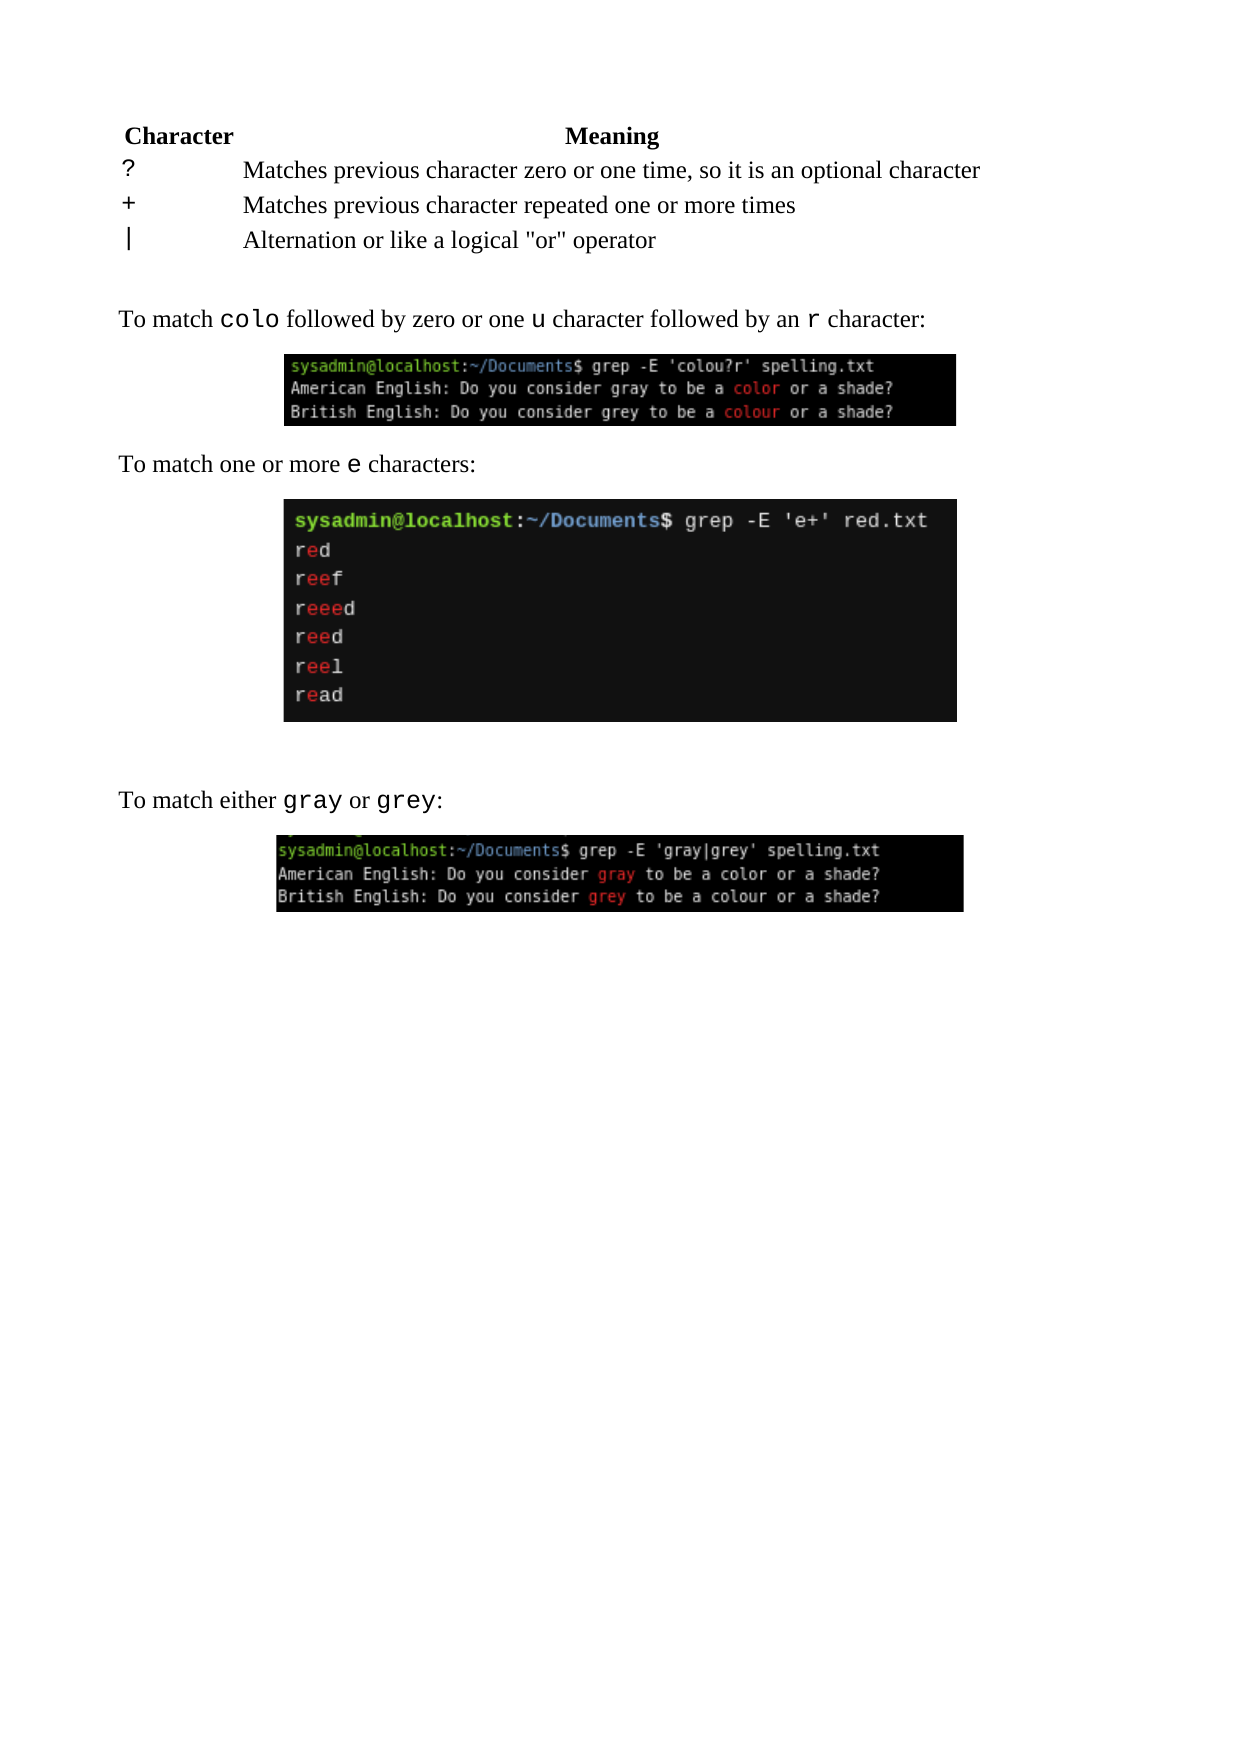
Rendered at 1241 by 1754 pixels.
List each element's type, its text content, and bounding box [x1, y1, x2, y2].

table_cell ? [118, 153, 240, 187]
table_cell | [118, 222, 240, 256]
table_cell Matches previous character repeated one or more times [240, 187, 984, 222]
table_cell Matches previous character zero or one time, so it is an optional character [240, 153, 984, 187]
table_header Character [118, 118, 240, 153]
table_cell Alternation or like a logical "or" operator [240, 222, 984, 256]
table_header Meaning [240, 118, 984, 153]
picture [276, 835, 964, 912]
picture [283, 499, 957, 722]
text To match colo followed by zero or one u character followed by an r character: [118, 304, 1122, 335]
text To match either gray or grey: [118, 785, 1122, 816]
picture [284, 354, 957, 426]
text To match one or more e characters: [118, 449, 1122, 480]
table_cell + [118, 187, 240, 222]
